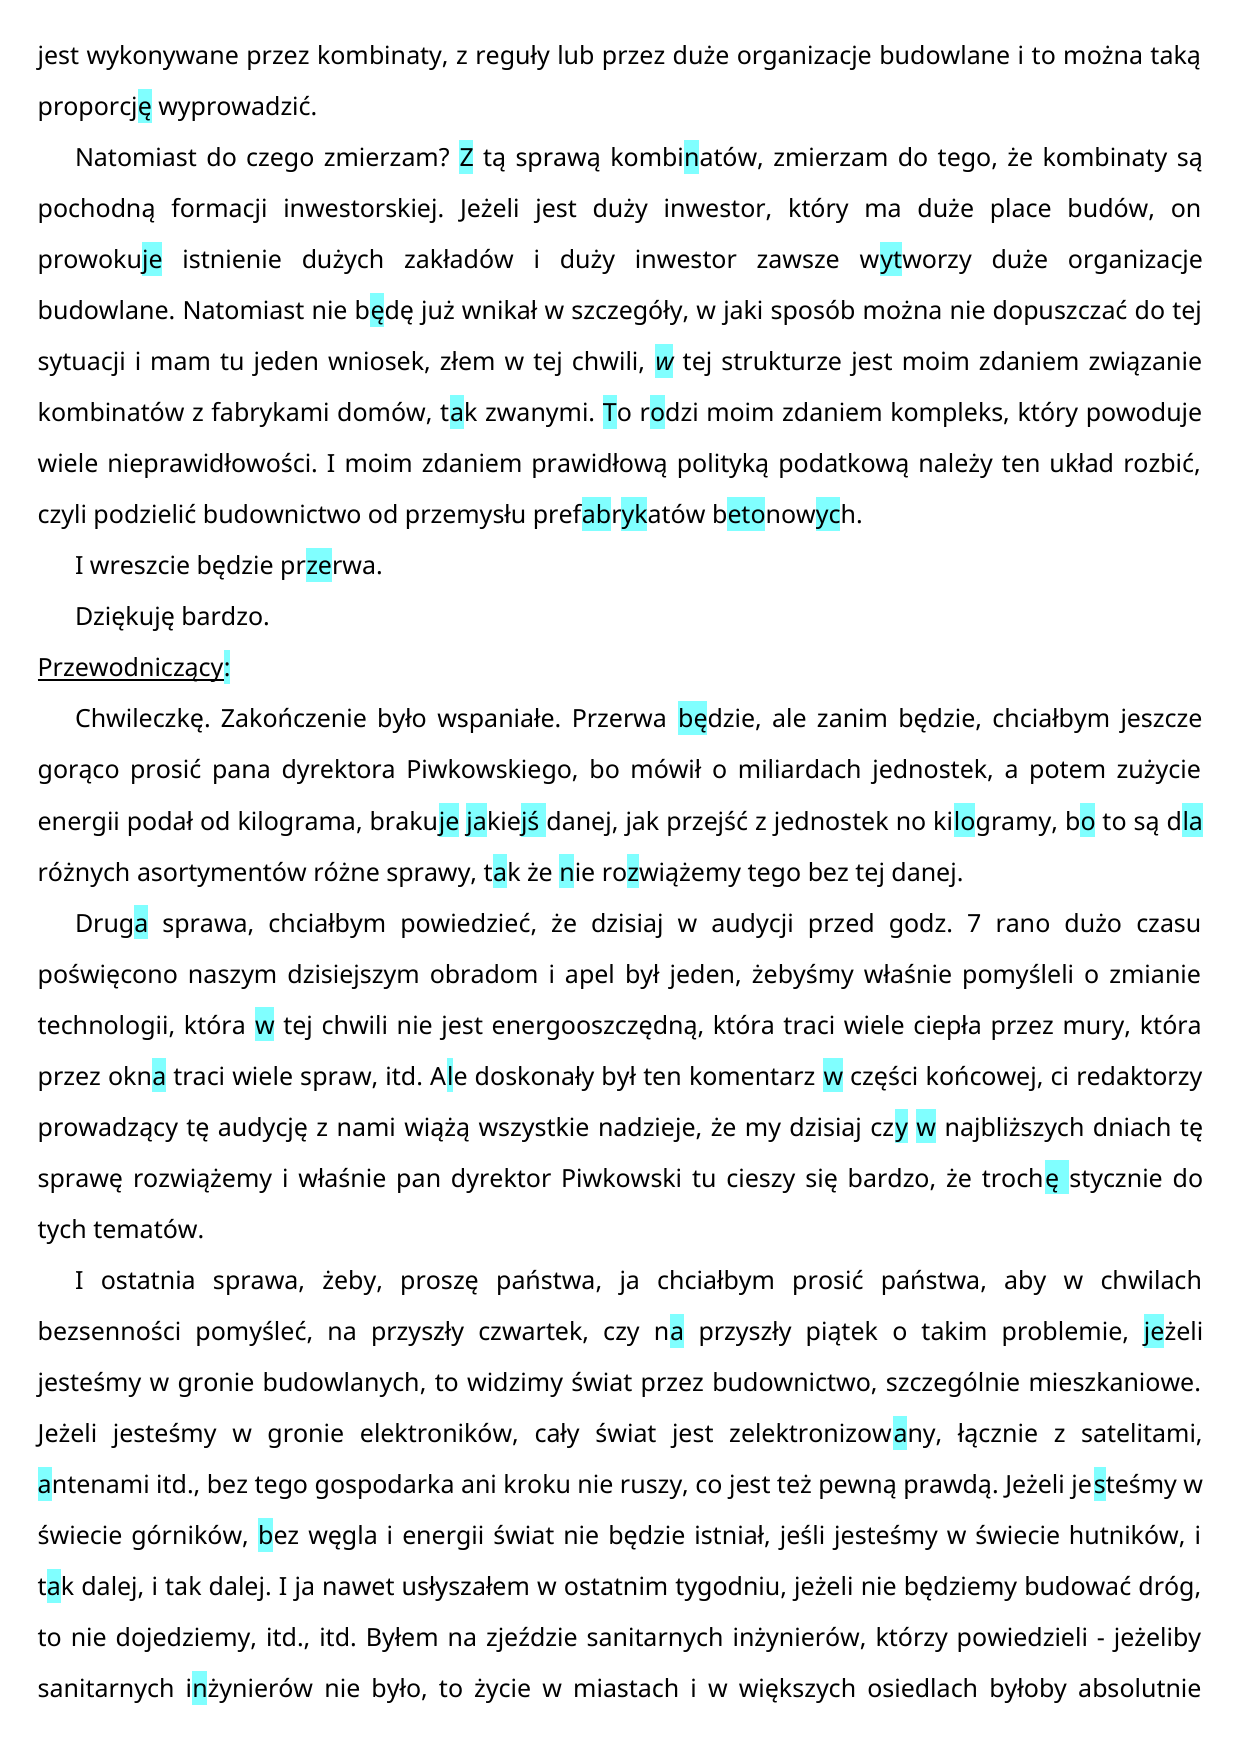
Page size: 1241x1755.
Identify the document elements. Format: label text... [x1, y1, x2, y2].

text Natomiast do czego zmierzam? Z tą sprawą kombinatów, zmierzam do tego, że kombinaty są pochodną formacji inwestorskiej. Jeżeli jest duży inwestor, który ma duże place budów, on prowokuje istnienie dużych zakładów i duży inwestor zawsze wytworzy duże organizacje budowlane. Natomiast nie będę już wnikał w szczegóły, w jaki sposób można nie dopuszczać do tej sytuacji i mam tu jeden wniosek, złem w tej chwili, w tej strukturze jest moim zdaniem związanie kombinatów z fabrykami domów, tak zwanymi. To rodzi moim zdaniem kompleks, który powoduje wiele nieprawidłowości. I moim zdaniem prawidłową polityką podatkową należy ten układ rozbić, czyli podzielić budownictwo od przemysłu prefabrykatów betonowych. [37, 139, 1203, 531]
text I wreszcie będzie przerwa. [37, 548, 1203, 582]
text Przewodniczący: [37, 650, 1203, 684]
text Chwileczkę. Zakończenie było wspaniałe. Przerwa będzie, ale zanim będzie, chciałbym jeszcze gorąco prosić pana dyrektora Piwkowskiego, bo mówił o miliardach jednostek, a potem zużycie energii podał od kilograma, brakuje jakiejś danej, jak przejść z jednostek no kilogramy, bo to są dla różnych asortymentów różne sprawy, tak że nie rozwiążemy tego bez tej danej. [37, 701, 1203, 888]
text jest wykonywane przez kombinaty, z reguły lub przez duże organizacje budowlane i to można taką proporcję wyprowadzić. [37, 37, 1203, 123]
text I ostatnia sprawa, żeby, proszę państwa, ja chciałbym prosić państwa, aby w chwilach bezsenności pomyśleć, na przyszły czwartek, czy na przyszły piątek o takim problemie, jeżeli jesteśmy w gronie budowlanych, to widzimy świat przez budownictwo, szczególnie mieszkaniowe. Jeżeli jesteśmy w gronie elektroników, cały świat jest zelektronizowany, łącznie z satelitami, antenami itd., bez tego gospodarka ani kroku nie ruszy, co jest też pewną prawdą. Jeżeli jesteśmy w świecie górników, bez węgla i energii świat nie będzie istniał, jeśli jesteśmy w świecie hutników, i tak dalej, i tak dalej. I ja nawet usłyszałem w ostatnim tygodniu, jeżeli nie będziemy budować dróg, to nie dojedziemy, itd., itd. Byłem na zjeździe sanitarnych inżynierów, którzy powiedzieli - jeżeliby sanitarnych inżynierów nie było, to życie w miastach i w większych osiedlach byłoby absolutnie [37, 1262, 1203, 1705]
text Druga sprawa, chciałbym powiedzieć, że dzisiaj w audycji przed godz. 7 rano dużo czasu poświęcono naszym dzisiejszym obradom i apel był jeden, żebyśmy właśnie pomyśleli o zmianie technologii, która w tej chwili nie jest energooszczędną, która traci wiele ciepła przez mury, która przez okna traci wiele spraw, itd. Ale doskonały był ten komentarz w części końcowej, ci redaktorzy prowadzący tę audycję z nami wiążą wszystkie nadzieje, że my dzisiaj czy w najbliższych dniach tę sprawę rozwiążemy i właśnie pan dyrektor Piwkowski tu cieszy się bardzo, że trochę stycznie do tych tematów. [37, 905, 1203, 1246]
text Dziękuję bardzo. [37, 599, 1203, 633]
